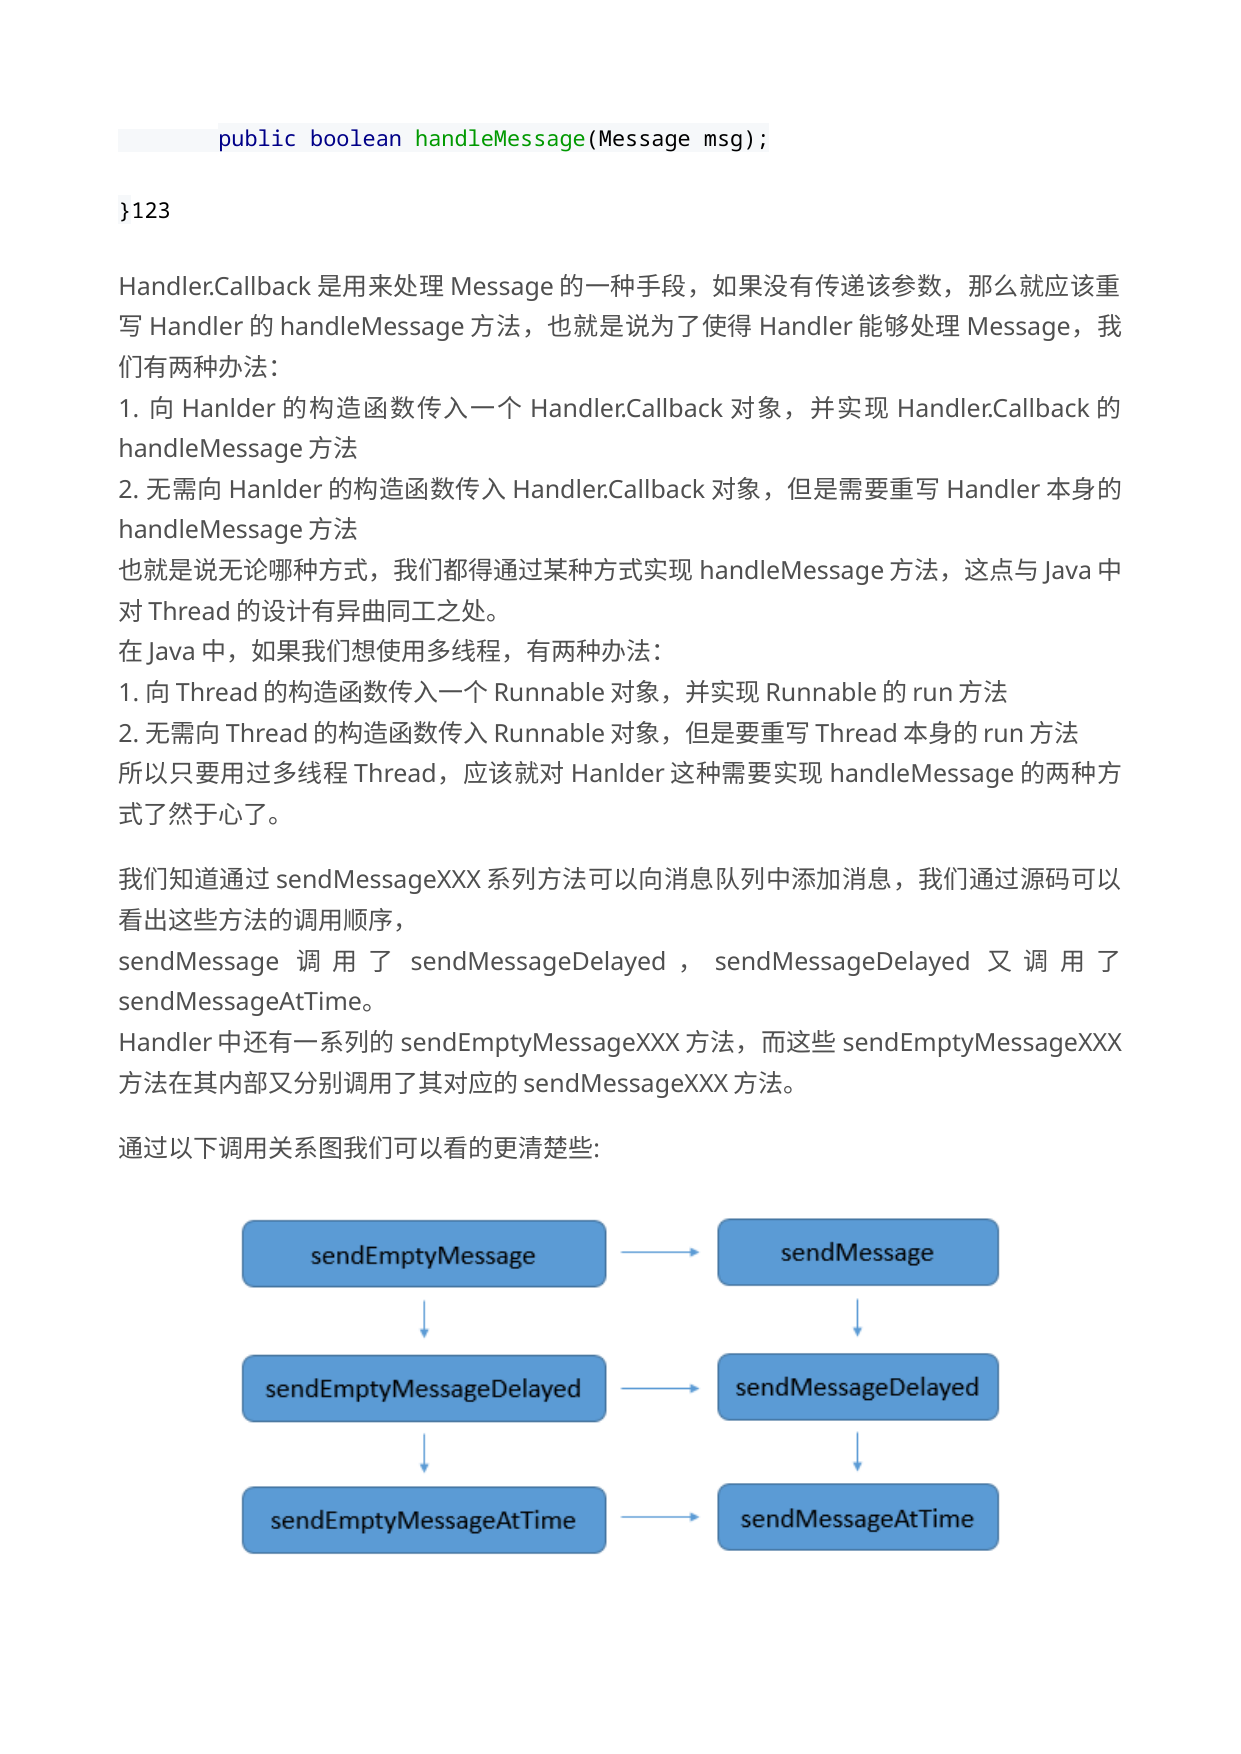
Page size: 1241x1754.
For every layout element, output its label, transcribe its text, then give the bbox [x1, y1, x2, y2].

text public boolean handleMessage(Message msg); [118, 118, 1122, 152]
text 我们知道通过sendMessageXXX系列方法可以向消息队列中添加消息，我们通过源码可以看出这些方法的调用顺序， sendMessage调用了sendMessageDelayed，sendMessageDelayed又调用了sendMessageAtTime。 Handler中还有一系列的sendEmptyMessageXXX方法，而这些sendEmptyMessageXXX方法在其内部又分别调用了其对应的sendMessageXXX方法。 [118, 856, 1122, 1099]
text 通过以下调用关系图我们可以看的更清楚些: [118, 1124, 1122, 1165]
text Handler.Callback是用来处理Message的一种手段，如果没有传递该参数，那么就应该重写Handler的handleMessage方法，也就是说为了使得Handler能够处理Message，我们有两种办法： 1. 向Hanlder的构造函数传入一个Handler.Callback对象，并实现Handler.Callback的handleMessage方法 2. 无需向Hanlder的构造函数传入Handler.Callback对象，但是需要重写Handler本身的handleMessage方法 也就是说无论哪种方式，我们都得通过某种方式实现handleMessage方法，这点与Java中对Thread的设计有异曲同工之处。 在Java中，如果我们想使用多线程，有两种办法： 1. 向Thread的构造函数传入一个Runnable对象，并实现Runnable的run方法 2. 无需向Thread的构造函数传入Runnable对象，但是要重写Thread本身的run方法 所以只要用过多线程Thread，应该就对Hanlder这种需要实现handleMessage的两种方式了然于心了。 [118, 262, 1122, 831]
text }123 [118, 190, 1122, 224]
picture [211, 1190, 1029, 1587]
